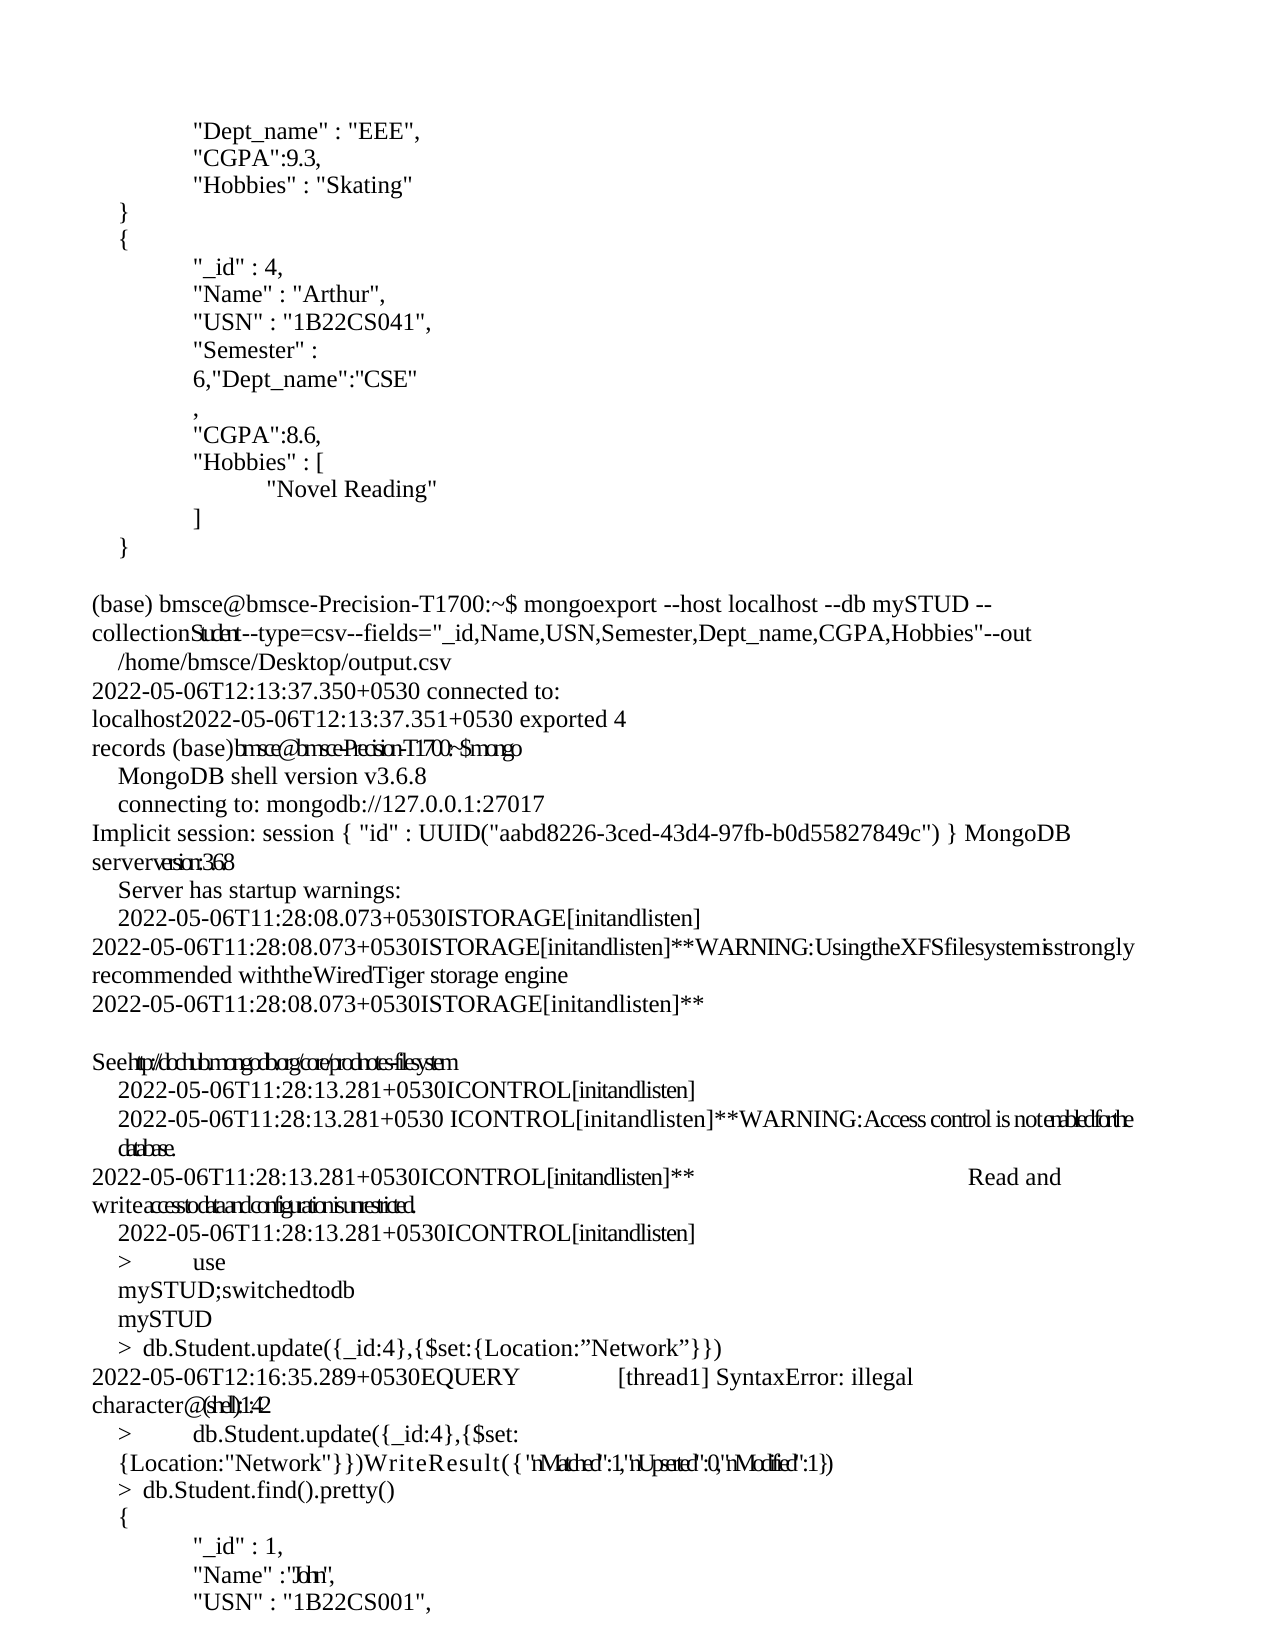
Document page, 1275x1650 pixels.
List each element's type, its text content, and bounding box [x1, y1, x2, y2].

text connecting to: mongodb://127.0.0.1:27017 [118, 790, 1177, 818]
text "Novel Reading" [266, 476, 1177, 503]
text "USN" : "1B22CS041", [193, 308, 1177, 336]
list db.Student.update({_id:4},{$set:{Location:”Network”}}) [118, 1333, 1177, 1362]
text ] [193, 503, 1177, 532]
text 2022-05-06T11:28:08.073+0530ISTORAGE[initandlisten] [118, 904, 1177, 932]
text { [118, 1503, 1177, 1531]
text MongoDB shell version v3.6.8 [118, 762, 1177, 790]
list db.Student.find().pretty() [118, 1477, 1177, 1503]
text "Name" : "Arthur", [193, 281, 1177, 308]
text 2022-05-06T12:13:37.350+0530 connected to: localhost2022-05-06T12:13:37.351+0530 exported 4 records (base)bmsce@bmsce-Precision-T1700:~$ mongo [92, 676, 706, 762]
text "CGPA":9.3, [193, 145, 1177, 172]
text "USN" : "1B22CS001", [193, 1589, 1177, 1616]
text 2022-05-06T11:28:13.281+0530ICONTROL[initandlisten]** Read and writeaccess to data and configuration is unrestricted. [92, 1162, 1119, 1219]
text } [118, 199, 1177, 226]
list use mySTUD;switchedtodbmySTUD [118, 1247, 367, 1333]
text 2022-05-06T12:16:35.289+0530EQUERY [thread1] SyntaxError: illegal character@(shell):1:42 [92, 1362, 1012, 1419]
text { [118, 226, 1177, 253]
text Server has startup warnings: [118, 876, 1177, 904]
text "_id" : 4, [193, 253, 1177, 281]
text 2022-05-06T11:28:13.281+0530ICONTROL[initandlisten] [118, 1075, 1177, 1104]
text "Hobbies" : "Skating" [193, 172, 1177, 199]
text 2022-05-06T11:28:08.073+0530ISTORAGE[initandlisten]**WARNING:UsingtheXFSfilesystemisstrongly recommended withtheWiredTiger storage engine [92, 932, 1154, 989]
text "_id" : 1, "Name" :"John", [193, 1531, 385, 1589]
text 2022-05-06T11:28:13.281+0530ICONTROL[initandlisten] [118, 1219, 1177, 1247]
text "Semester" : 6,"Dept_name":"CSE", [193, 336, 421, 422]
text } [118, 532, 1177, 561]
text "Dept_name" : "EEE", [193, 117, 1177, 145]
text 2022-05-06T11:28:13.281+0530 ICONTROL[initandlisten]**WARNING:Access control is notenabled for the database. [118, 1104, 1177, 1162]
list db.Student.update({_id:4},{$set:{Location:"Network"}})WriteResult({"nMatched" : 1, "nUpserted" : 0, "nModified" : 1 }) [118, 1419, 917, 1477]
text (base) bmsce@bmsce-Precision-T1700:~$ mongoexport --host localhost --db mySTUD -- collectionStudent--type=csv--fields="_id,Name,USN,Semester,Dept_name,CGPA,Hobbies"--out [92, 589, 1126, 647]
text /home/bmsce/Desktop/output.csv [118, 647, 1177, 676]
text "CGPA":8.6, [193, 422, 1177, 448]
text "Hobbies" : [ [193, 448, 1177, 476]
text Implicit session: session { "id" : UUID("aabd8226-3ced-43d4-97fb-b0d55827849c") } MongoDB serverversion: 3.6.8 [92, 818, 1167, 876]
text 2022-05-06T11:28:08.073+0530ISTORAGE[initandlisten]** Seehttp://dochub.mongodb.org/core/prodnotes-filesystem [92, 989, 1004, 1075]
